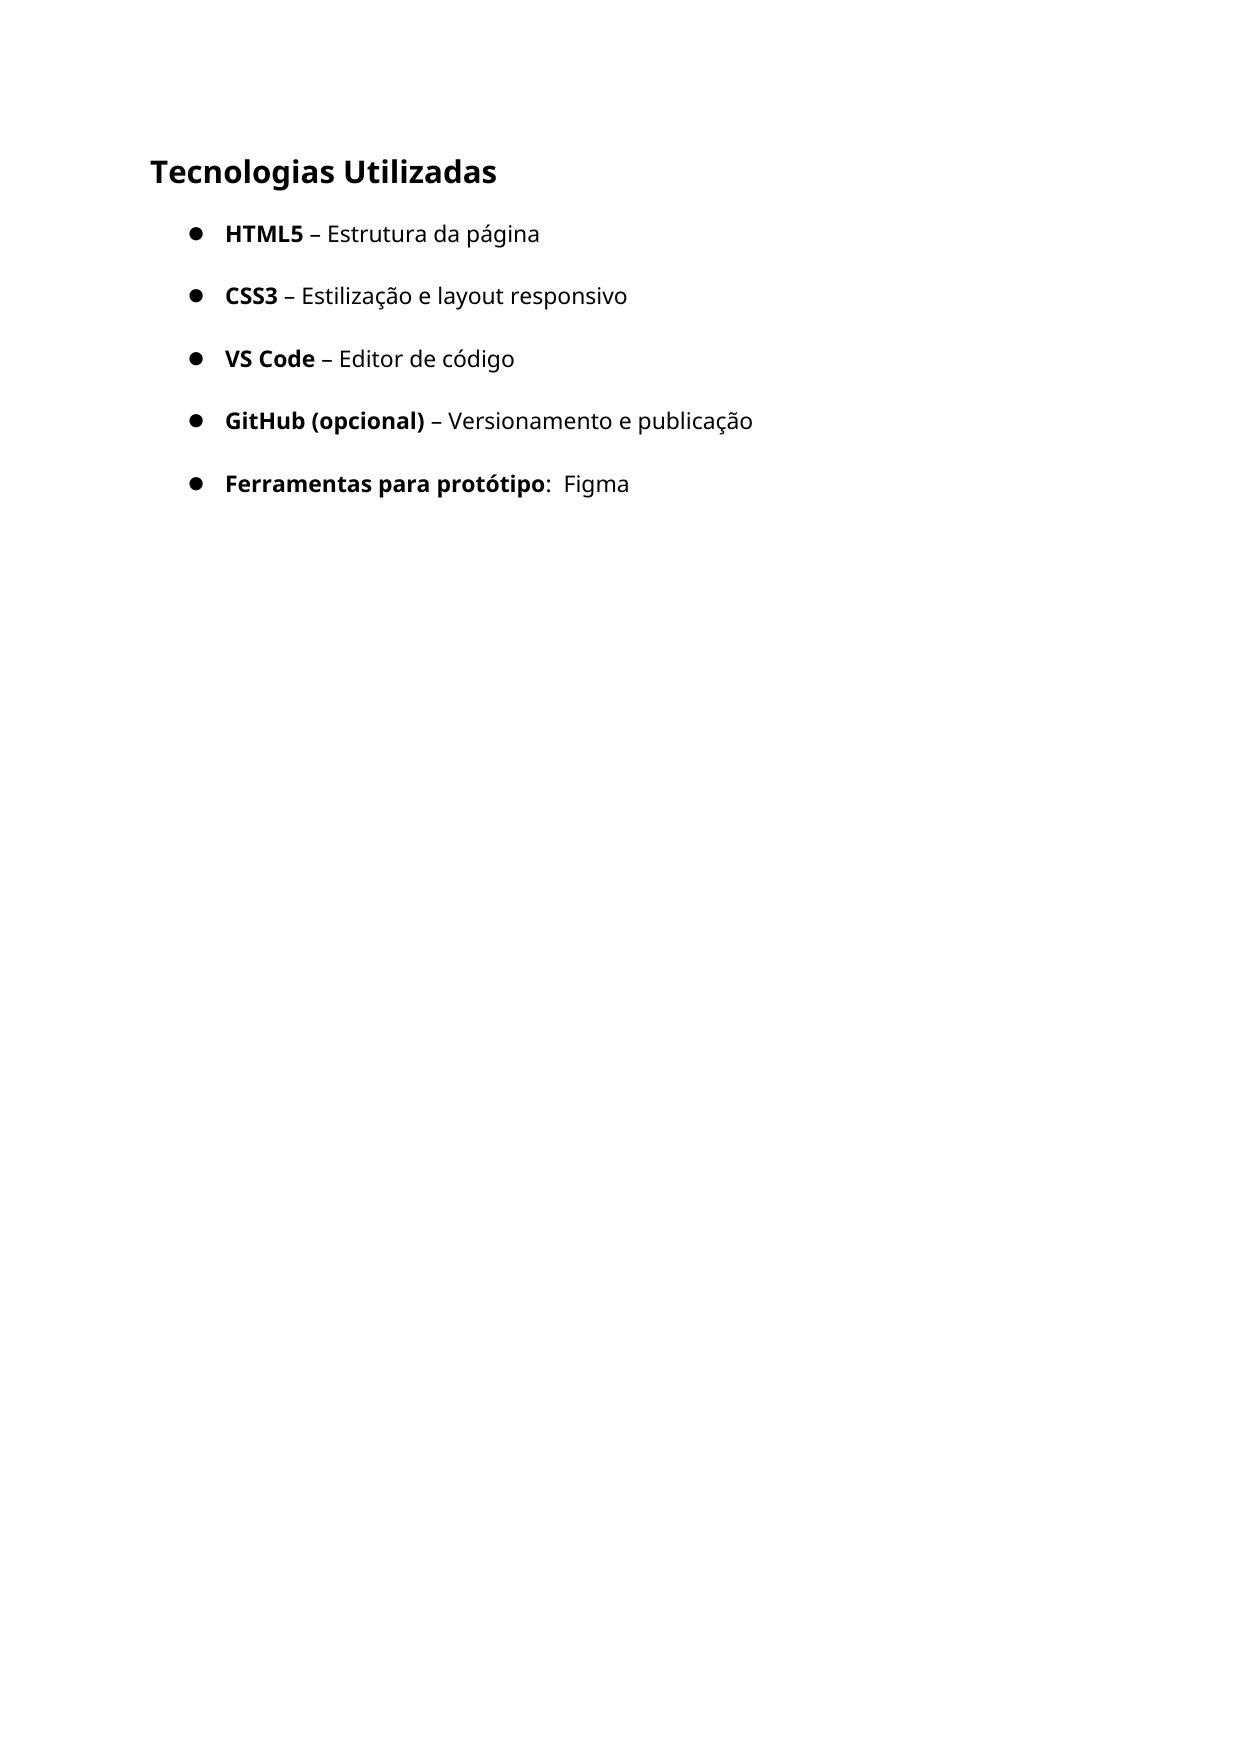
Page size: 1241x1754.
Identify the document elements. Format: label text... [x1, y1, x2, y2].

subtitle Tecnologias Utilizadas [150, 150, 1090, 193]
list HTML5 – Estrutura da página [187, 218, 1090, 280]
list GitHub (opcional) – Versionamento e publicação [187, 405, 1090, 468]
list Ferramentas para protótipo: Figma [187, 468, 1090, 499]
list VS Code – Editor de código [187, 343, 1090, 405]
list CSS3 – Estilização e layout responsivo [187, 280, 1090, 343]
